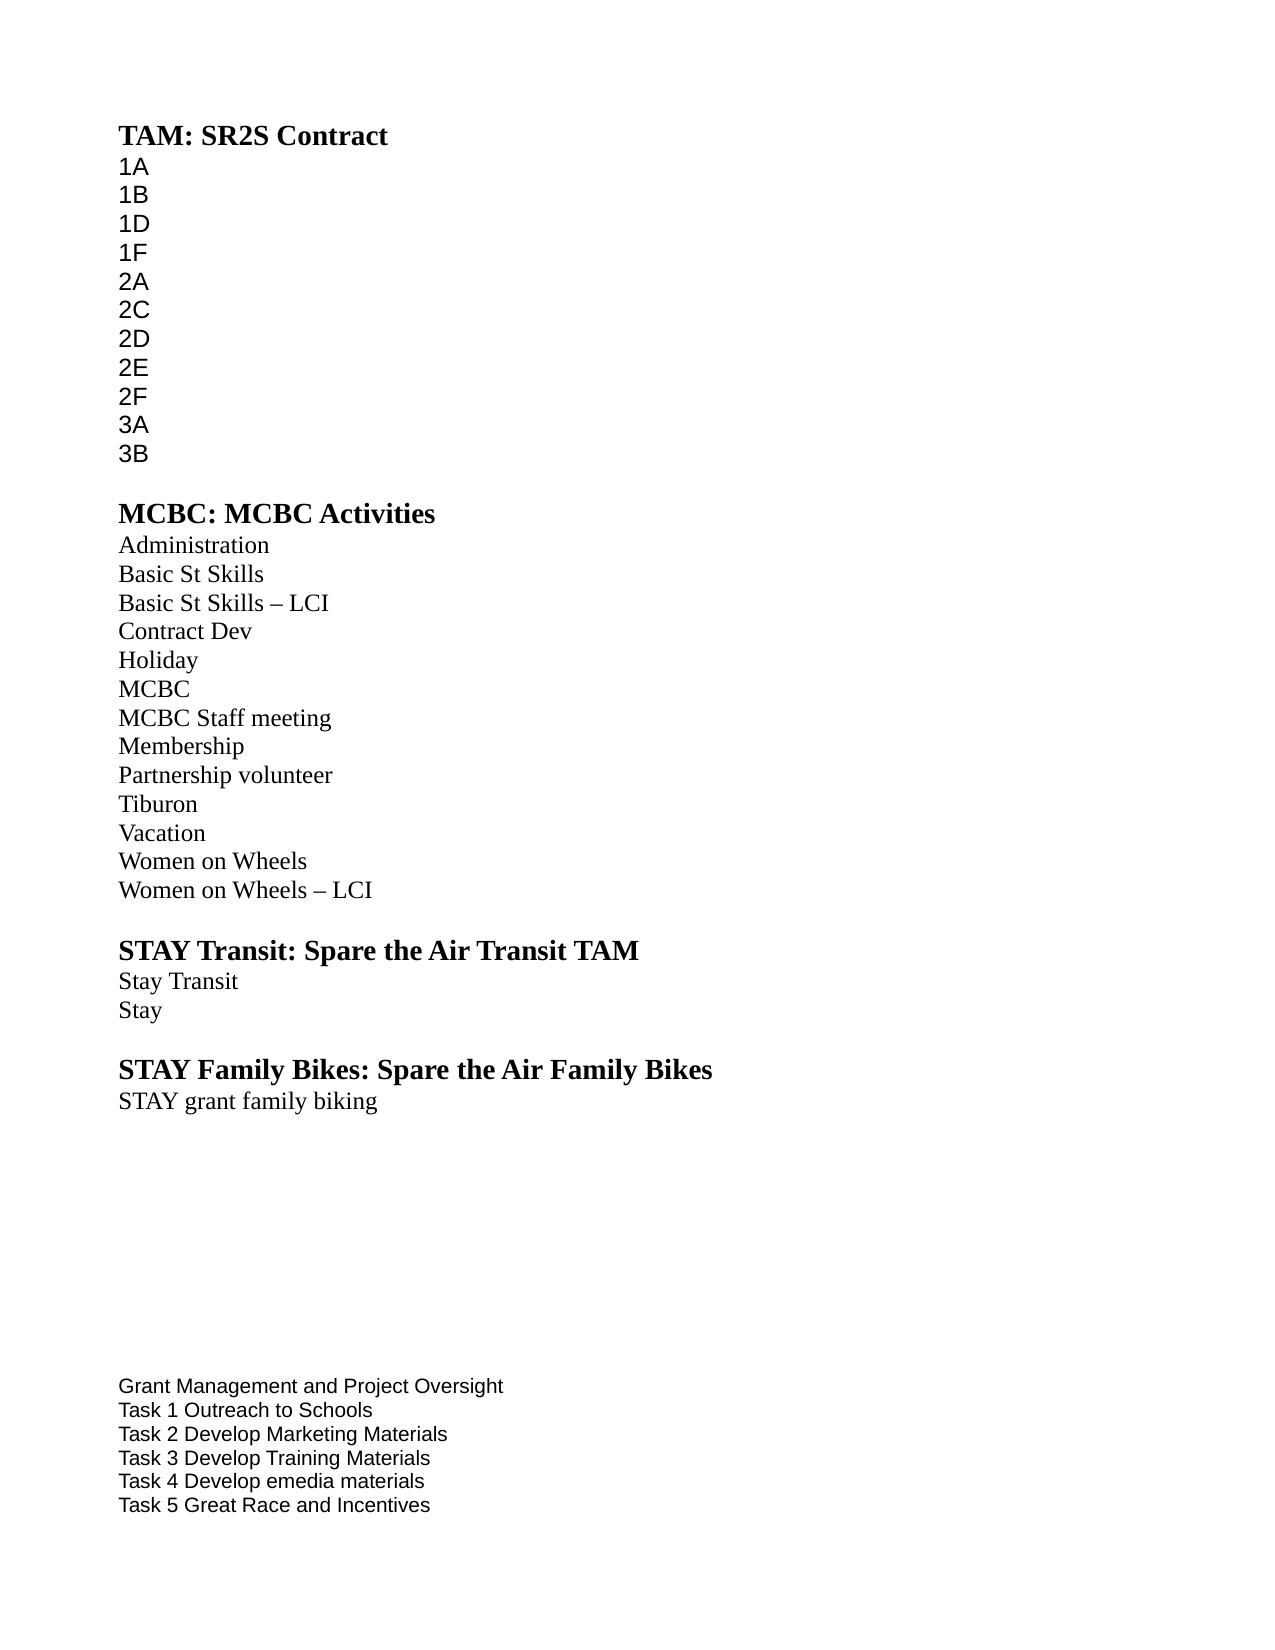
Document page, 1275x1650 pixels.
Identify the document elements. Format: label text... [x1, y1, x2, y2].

text 1D [118, 209, 1157, 238]
text 3A [118, 410, 1157, 439]
text MCBC Staff meeting [118, 703, 1157, 731]
text Tiburon [118, 789, 1157, 818]
text Task 4 Develop emedia materials [118, 1469, 1157, 1493]
text Task 2 Develop Marketing Materials [118, 1421, 1157, 1445]
text TAM: SR2S Contract [118, 118, 1157, 152]
text 2F [118, 382, 1157, 410]
text 2A [118, 267, 1157, 295]
text 2C [118, 295, 1157, 324]
text 1A [118, 152, 1157, 180]
text Stay Transit [118, 966, 1157, 995]
text Administration [118, 530, 1157, 559]
text Membership [118, 731, 1157, 760]
text 2E [118, 353, 1157, 382]
text Basic St Skills [118, 559, 1157, 588]
text Vacation [118, 818, 1157, 846]
text STAY grant family biking [118, 1086, 1157, 1115]
text Partnership volunteer [118, 760, 1157, 789]
text 1F [118, 238, 1157, 267]
text 1B [118, 180, 1157, 209]
text 3B [118, 439, 1157, 468]
text Stay [118, 995, 1157, 1024]
text Holiday [118, 645, 1157, 674]
text Task 3 Develop Training Materials [118, 1445, 1157, 1469]
text Grant Management and Project Oversight [118, 1373, 1157, 1397]
text Task 5 Great Race and Incentives [118, 1493, 1157, 1517]
text STAY Family Bikes: Spare the Air Family Bikes [118, 1052, 1157, 1086]
text 2D [118, 324, 1157, 353]
text Task 1 Outreach to Schools [118, 1397, 1157, 1421]
text MCBC: MCBC Activities [118, 497, 1157, 530]
text Women on Wheels [118, 846, 1157, 875]
text Basic St Skills – LCI [118, 588, 1157, 616]
text MCBC [118, 674, 1157, 703]
text Women on Wheels – LCI [118, 875, 1157, 904]
text STAY Transit: Spare the Air Transit TAM [118, 933, 1157, 966]
text Contract Dev [118, 616, 1157, 645]
